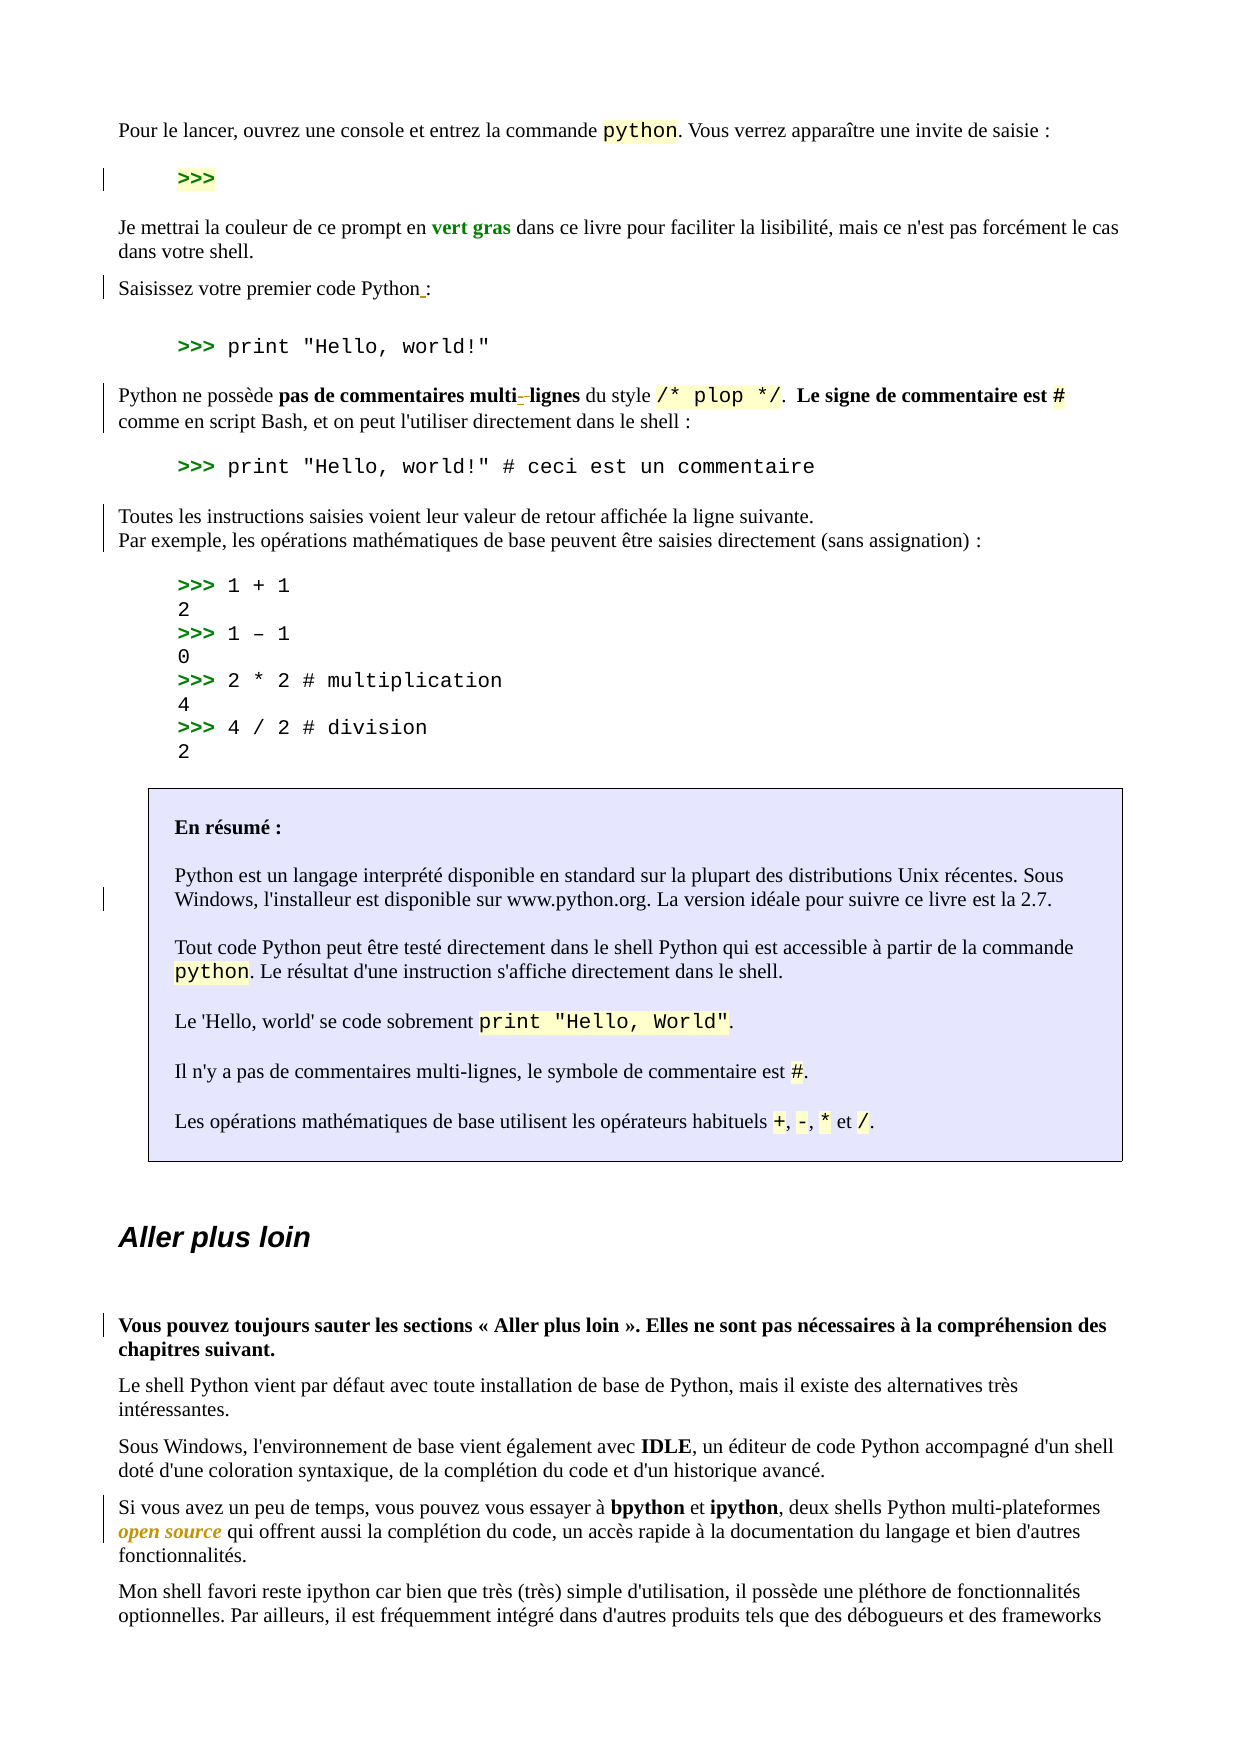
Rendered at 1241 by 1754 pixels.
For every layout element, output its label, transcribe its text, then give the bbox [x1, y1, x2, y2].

text En résumé : [149, 789, 1122, 812]
text Il n'y a pas de commentaires multi-lignes, le symbole de commentaire est #. [149, 1032, 1122, 1058]
text Python est un langage interprété disponible en standard sur la plupart des distributions Unix récentes. Sous Windows, l'installeur est disponible sur www.python.org. La version idéale pour suivre ce livre est la 2.7. [149, 836, 1122, 884]
text Par exemple, les opérations mathématiques de base peuvent être saisies directement (sans assignation) : [118, 528, 1122, 552]
text >>> print "Hello, world!" # ceci est un commentaire [177, 456, 1122, 480]
text Vous pouvez toujours sauter les sections « Aller plus loin ». Elles ne sont pas nécessaires à la compréhension des chapitres suivant. [118, 1313, 1122, 1361]
subtitle Aller plus loin [118, 1220, 1122, 1254]
text >>> 1 + 1 2 >>> 1 – 1 0 >>> 2 * 2 # multiplication 4 >>> 4 / 2 # division 2 [177, 575, 1122, 764]
text Si vous avez un peu de temps, vous pouvez vous essayer à bpython et ipython, deux shells Python multi-plateformes open source qui offrent aussi la complétion du code, un accès rapide à la documentation du langage et bien d'autres fonctionnalités. [118, 1494, 1122, 1567]
text Python ne possède pas de commentaires multi-lignes du style /* plop */. Le signe de commentaire est # comme en script Bash, et on peut l'utiliser directement dans le shell : [118, 383, 1122, 433]
text Le shell Python vient par défaut avec toute installation de base de Python, mais il existe des alternatives très intéressantes. [118, 1373, 1122, 1421]
text >>> [177, 167, 1122, 191]
text Tout code Python peut être testé directement dans le shell Python qui est accessible à partir de la commande python. Le résultat d'une instruction s'affiche directement dans le shell. [149, 908, 1122, 958]
text Pour le lancer, ouvrez une console et entrez la commande python. Vous verrez apparaître une invite de saisie : [118, 118, 1122, 144]
text Toutes les instructions saisies voient leur valeur de retour affichée la ligne suivante. [118, 504, 1122, 528]
text Saisissez votre premier code Python : [118, 275, 1122, 299]
text Sous Windows, l'environnement de base vient également avec IDLE, un éditeur de code Python accompagné d'un shell doté d'une coloration syntaxique, de la complétion du code et d'un historique avancé. [118, 1434, 1122, 1482]
text Le 'Hello, world' se code sobrement print "Hello, World". [149, 982, 1122, 1008]
text Mon shell favori reste ipython car bien que très (très) simple d'utilisation, il possède une pléthore de fonctionnalités optionnelles. Par ailleurs, il est fréquemment intégré dans d'autres produits tels que des débogueurs et des frameworks [118, 1579, 1122, 1627]
text >>> print "Hello, world!" [177, 336, 1122, 359]
text Les opérations mathématiques de base utilisent les opérateurs habituels +, -, * et /. [149, 1082, 1122, 1161]
text Je mettrai la couleur de ce prompt en vert gras dans ce livre pour faciliter la lisibilité, mais ce n'est pas forcément le cas dans votre shell. [118, 215, 1122, 263]
